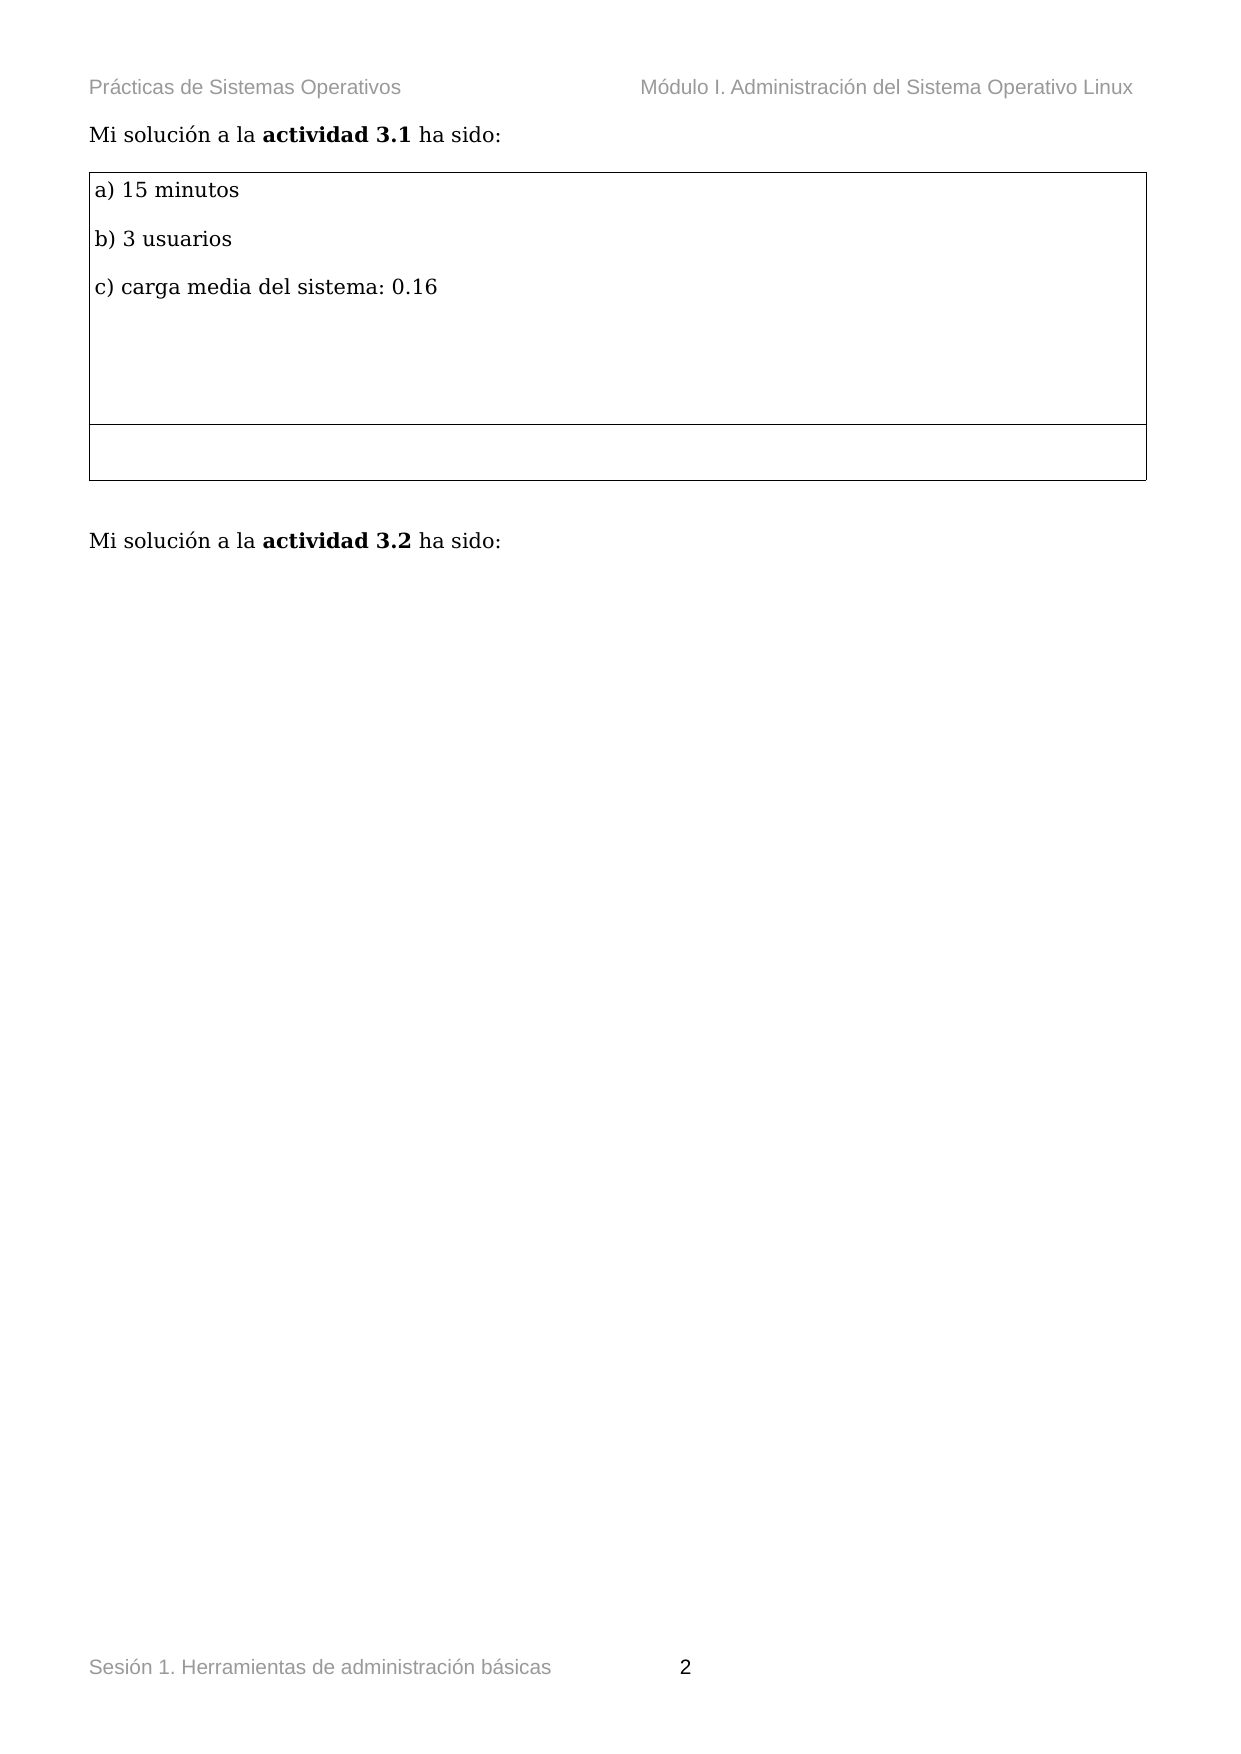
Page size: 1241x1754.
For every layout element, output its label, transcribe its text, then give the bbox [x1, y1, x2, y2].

text Mi solución a la actividad 3.2 ha sido: [89, 529, 1146, 553]
table_header a) 15 minutos b) 3 usuarios c) carga media del sistema: 0.16 [90, 173, 1146, 423]
table_cell [90, 425, 1146, 480]
text Mi solución a la actividad 3.1 ha sido: [89, 123, 1146, 148]
